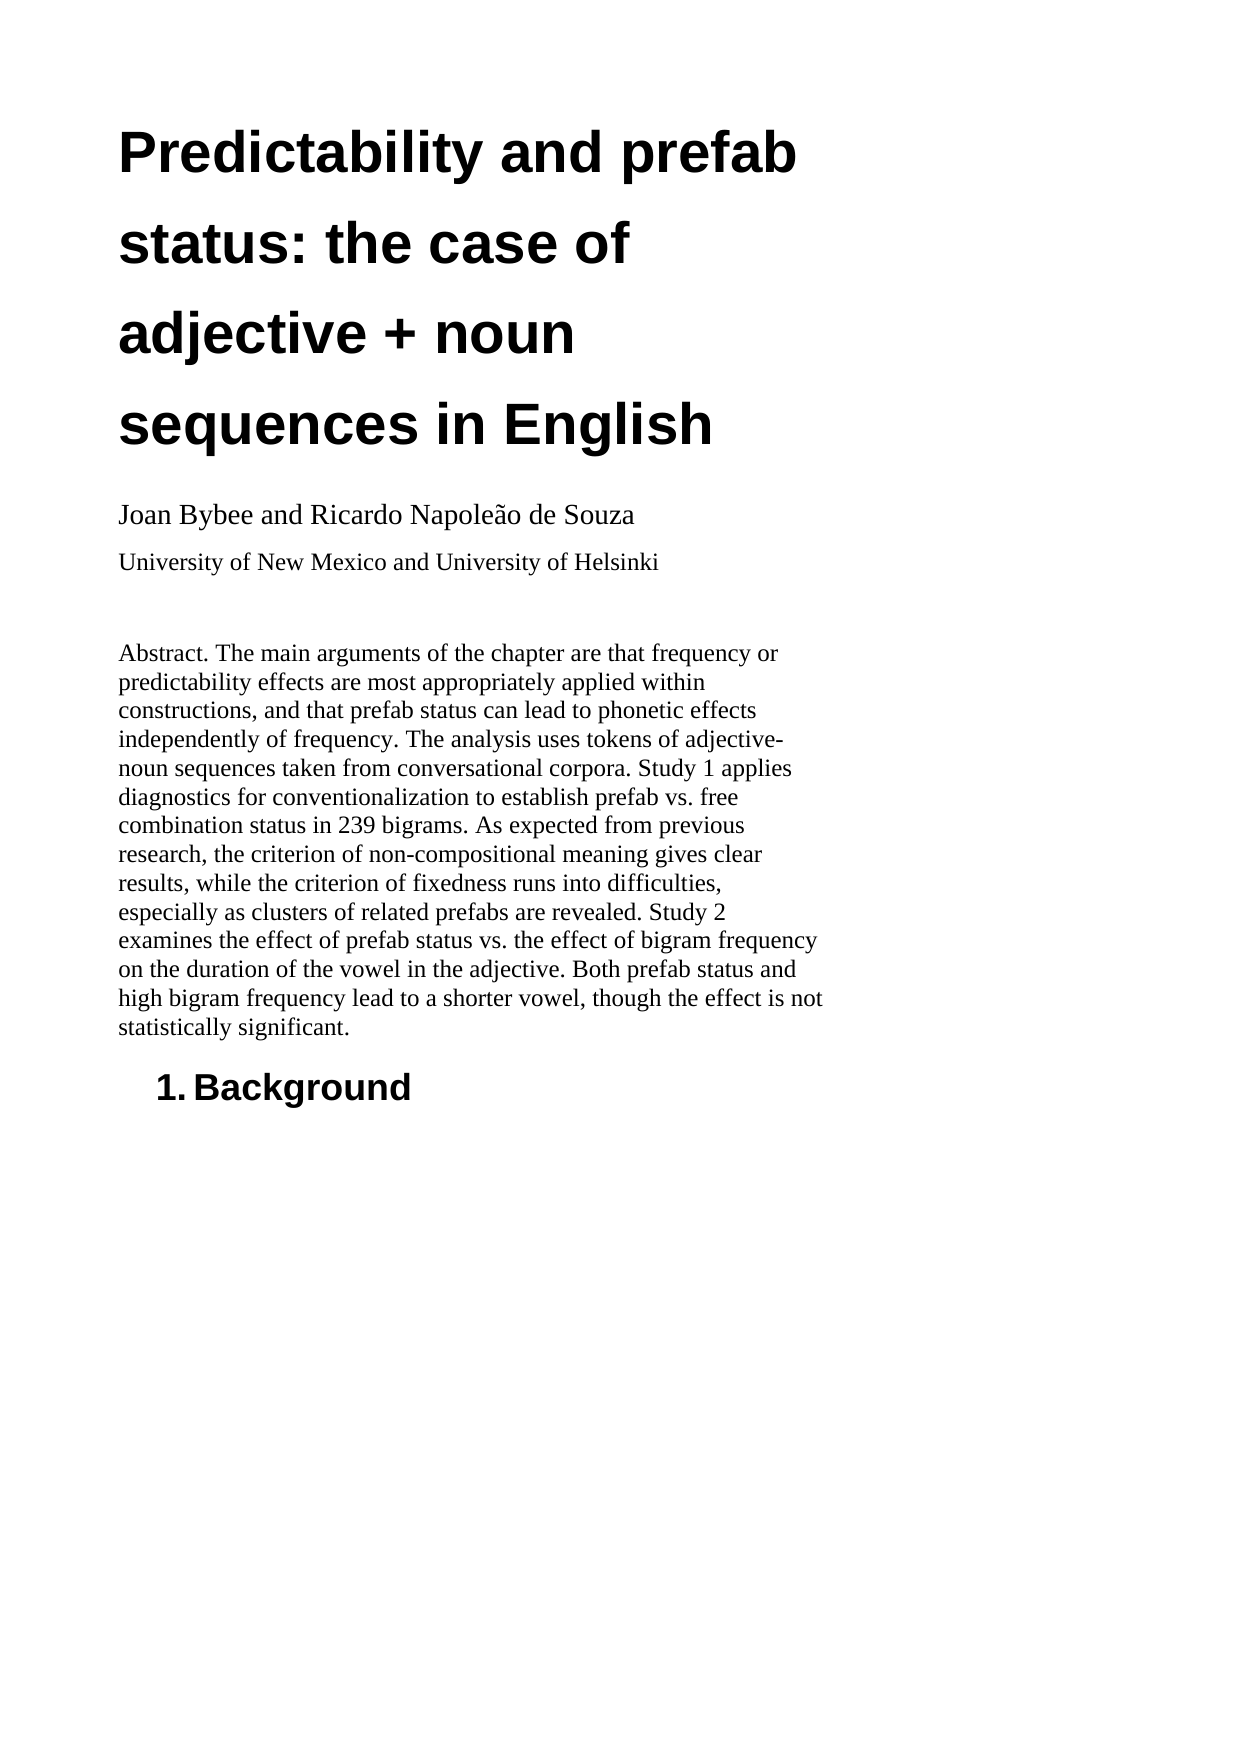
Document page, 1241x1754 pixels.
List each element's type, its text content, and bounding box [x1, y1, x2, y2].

text Joan Bybee and Ricardo Napoleão de Souza [118, 497, 827, 530]
text University of New Mexico and University of Helsinki [118, 547, 827, 576]
text Abstract. The main arguments of the chapter are that frequency or predictability effects are most appropriately applied within constructions, and that prefab status can lead to phonetic effects independently of frequency. The analysis uses tokens of adjective-noun sequences taken from conversational corpora. Study 1 applies diagnostics for conventionalization to establish prefab vs. free combination status in 239 bigrams. As expected from previous research, the criterion of non-compositional meaning gives clear results, while the criterion of fixedness runs into difficulties, especially as clusters of related prefabs are revealed. Study 2 examines the effect of prefab status vs. the effect of bigram frequency on the duration of the vowel in the adjective. Both prefab status and high bigram frequency lead to a shorter vowel, though the effect is not statistically significant. [118, 638, 827, 1040]
text Predictability and prefab status: the case of adjective + noun sequences in English [118, 118, 827, 480]
list Background [156, 1065, 827, 1108]
